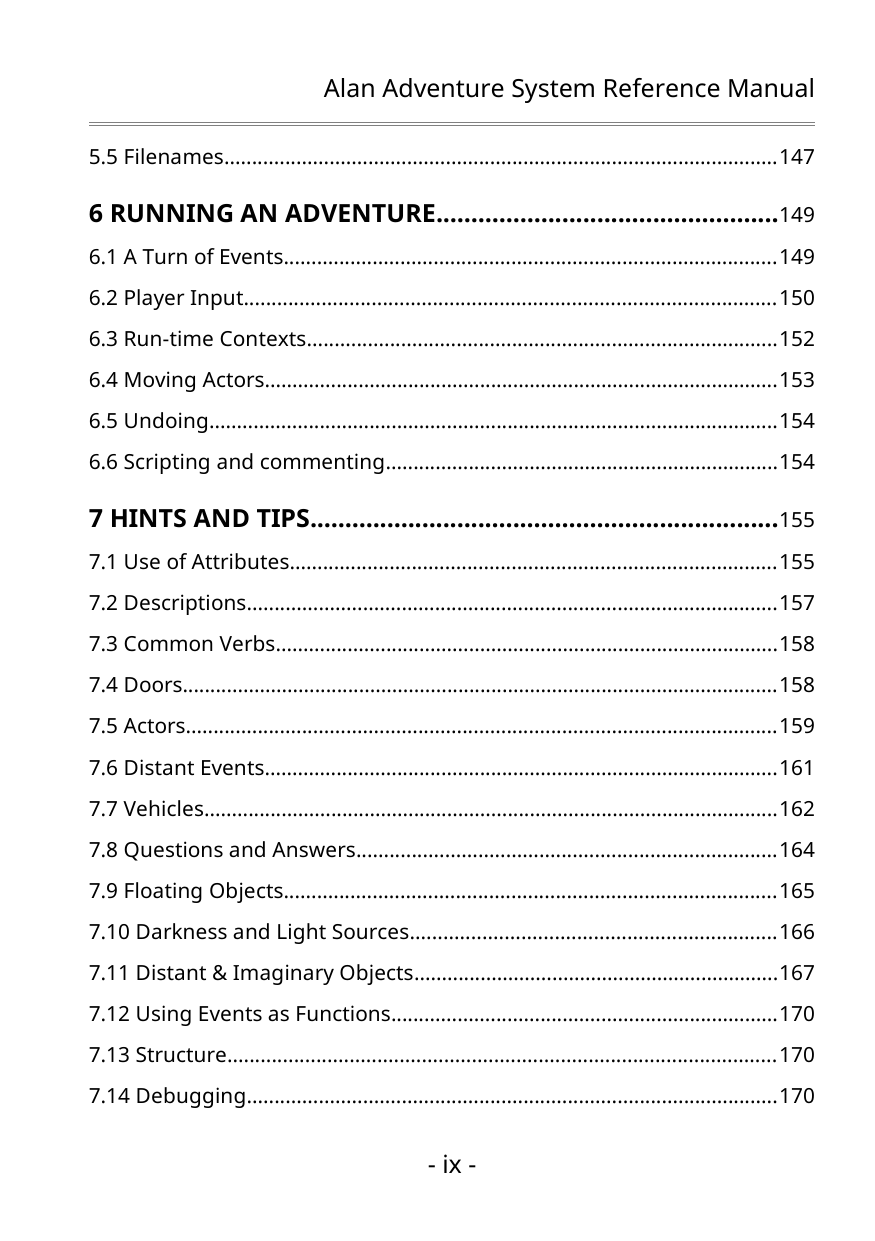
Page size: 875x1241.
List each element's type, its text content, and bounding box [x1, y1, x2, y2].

text 6.5 Undoing 154 [88, 406, 815, 435]
text 7.13 Structure 170 [88, 1040, 815, 1068]
text 6.1 A Turn of Events 149 [88, 242, 815, 271]
text 7.1 Use of Attributes 155 [88, 547, 815, 576]
text 7.8 Questions and Answers 164 [88, 834, 815, 863]
text 6 Running An Adventure 149 [88, 196, 815, 229]
text 7.14 Debugging 170 [88, 1081, 815, 1109]
text 6.6 Scripting and commenting 154 [88, 447, 815, 476]
text 7.7 Vehicles 162 [88, 793, 815, 822]
text 7.6 Distant Events 161 [88, 752, 815, 781]
text 7.3 Common Verbs 158 [88, 629, 815, 658]
text 7.9 Floating Objects 165 [88, 876, 815, 904]
text 7.2 Descriptions 157 [88, 588, 815, 617]
text 7 Hints And Tips 155 [88, 501, 815, 535]
text 7.4 Doors 158 [88, 670, 815, 699]
text 7.11 Distant & Imaginary Objects 167 [88, 958, 815, 986]
text 6.4 Moving Actors 153 [88, 365, 815, 394]
text 7.10 Darkness and Light Sources 166 [88, 917, 815, 945]
text 6.3 Run-time Contexts 152 [88, 324, 815, 353]
text 7.12 Using Events as Functions 170 [88, 999, 815, 1027]
text 5.5 Filenames 147 [88, 142, 815, 171]
text 6.2 Player Input 150 [88, 283, 815, 312]
text 7.5 Actors 159 [88, 711, 815, 740]
